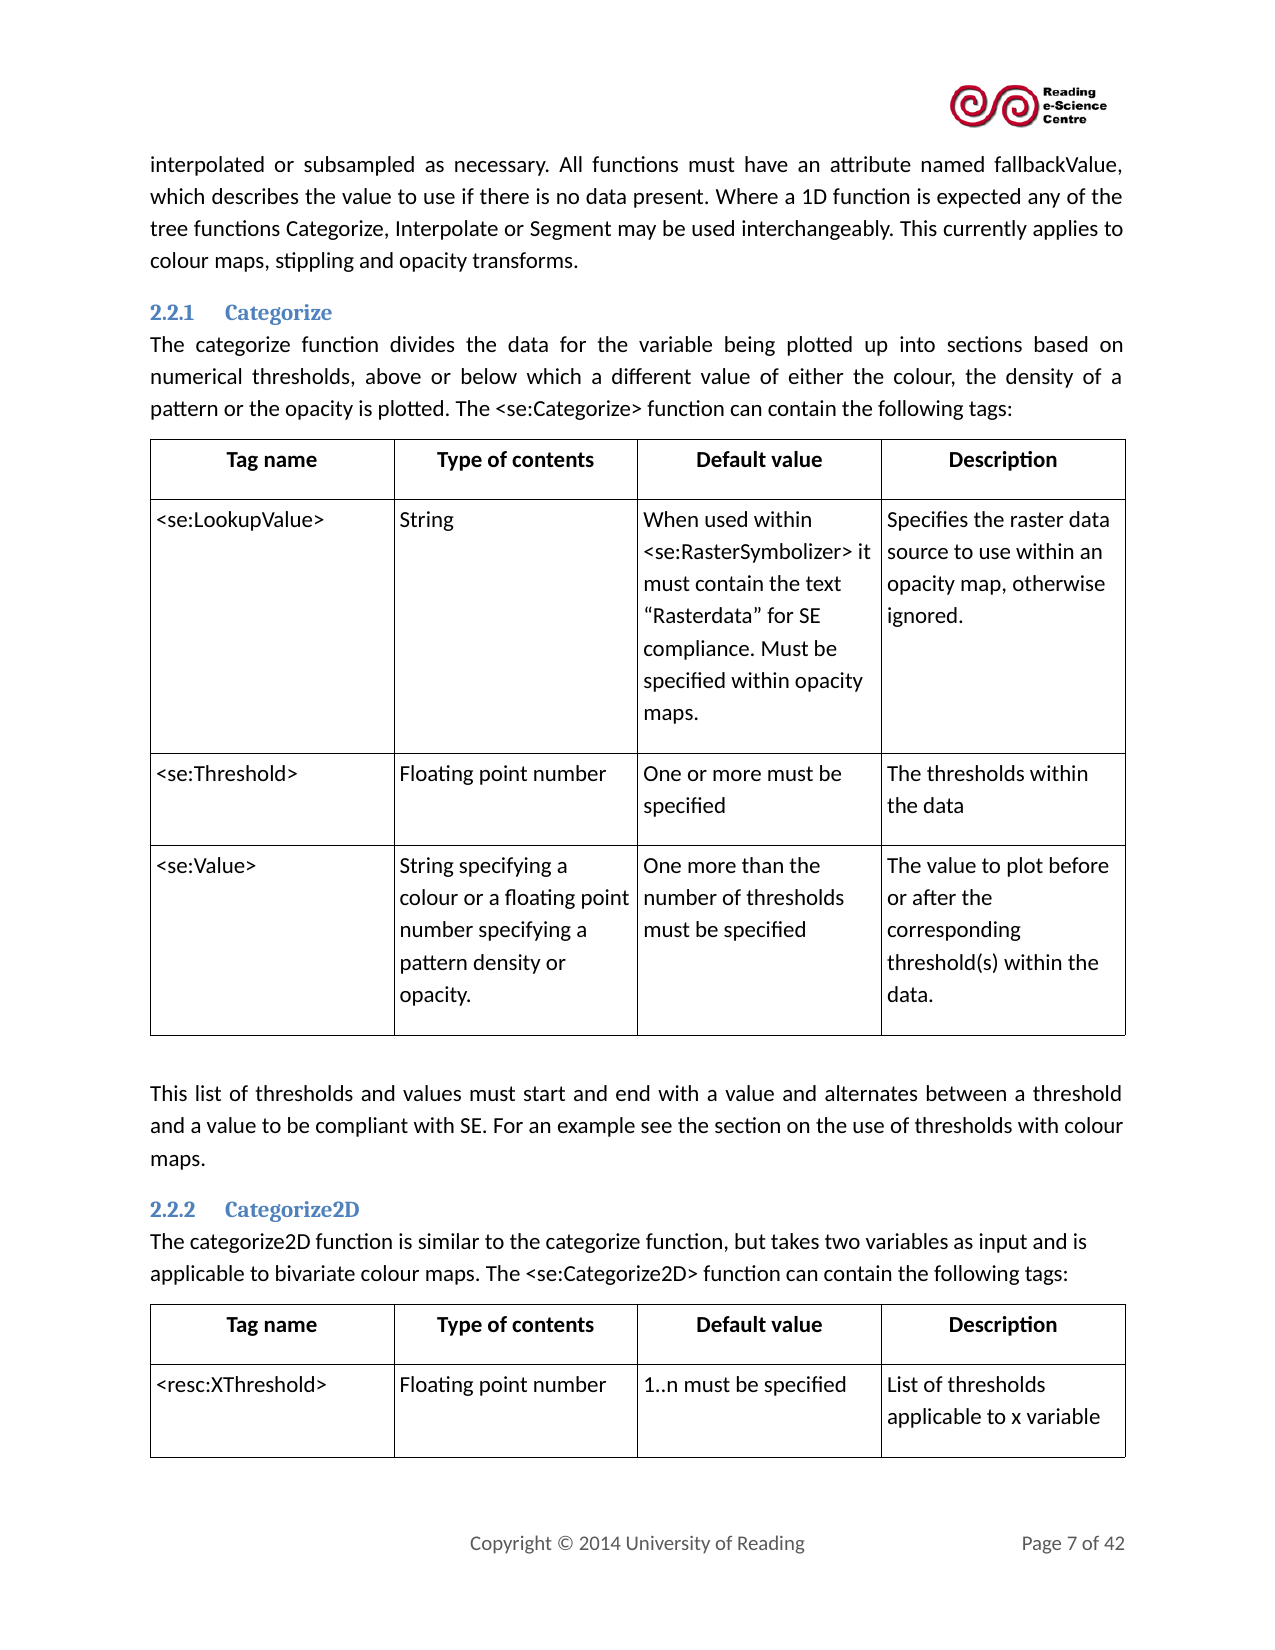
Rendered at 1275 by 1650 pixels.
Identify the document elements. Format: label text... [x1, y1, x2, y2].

table_header Default value [638, 1305, 881, 1364]
table_header Description [882, 440, 1125, 499]
table_cell The value to plot before or after the corresponding threshold(s) within the data. [882, 846, 1125, 1034]
table_cell Specifies the raster data source to use within an opacity map, otherwise ignored. [882, 500, 1125, 753]
table_header Tag name [151, 1305, 394, 1364]
table_cell <se:LookupValue> [151, 500, 394, 753]
text interpolated or subsampled as necessary. All functions must have an attribute named fallbackValue, which describes the value to use if there is no data present. Where a 1D function is expected any of the tree functions Categorize, Interpolate or Segment may be used interchangeably. This currently applies to colour maps, stippling and opacity transforms. [150, 150, 1125, 274]
table_cell Floating point number [395, 1365, 637, 1457]
table_header Default value [638, 440, 881, 499]
table_cell String specifying a colour or a floating point number specifying a pattern density or opacity. [395, 846, 637, 1034]
table_cell List of thresholds applicable to x variable [882, 1365, 1125, 1457]
table_cell Floating point number [395, 754, 637, 845]
table_cell The thresholds within the data [882, 754, 1125, 845]
table_header Type of contents [395, 440, 637, 499]
table_cell One more than the number of thresholds must be specified [638, 846, 881, 1034]
picture [949, 81, 1110, 131]
table_header Description [882, 1305, 1125, 1364]
table_cell <se:Value> [151, 846, 394, 1034]
text The categorize function divides the data for the variable being plotted up into sections based on numerical thresholds, above or below which a different value of either the colour, the density of a pattern or the opacity is plotted. The <se:Categorize> function can contain the following tags: [150, 330, 1125, 422]
table_cell <se:Threshold> [151, 754, 394, 845]
text This list of thresholds and values must start and end with a value and alternates between a threshold and a value to be compliant with SE. For an example see the section on the use of thresholds with colour maps. [150, 1079, 1125, 1172]
text The categorize2D function is similar to the categorize function, but takes two variables as input and is applicable to bivariate colour maps. The <se:Categorize2D> function can contain the following tags: [150, 1227, 1125, 1287]
table_cell One or more must be specified [638, 754, 881, 845]
table_header Tag name [151, 440, 394, 499]
table_header Type of contents [395, 1305, 637, 1364]
table_cell String [395, 500, 637, 753]
table_cell <resc:XThreshold> [151, 1365, 394, 1457]
subtitle Categorize2D [150, 1197, 1125, 1223]
subtitle Categorize [150, 299, 1125, 326]
table_cell When used within <se:RasterSymbolizer> it must contain the text “Rasterdata” for SE compliance. Must be specified within opacity maps. [638, 500, 881, 753]
table_cell 1..n must be specified [638, 1365, 881, 1457]
